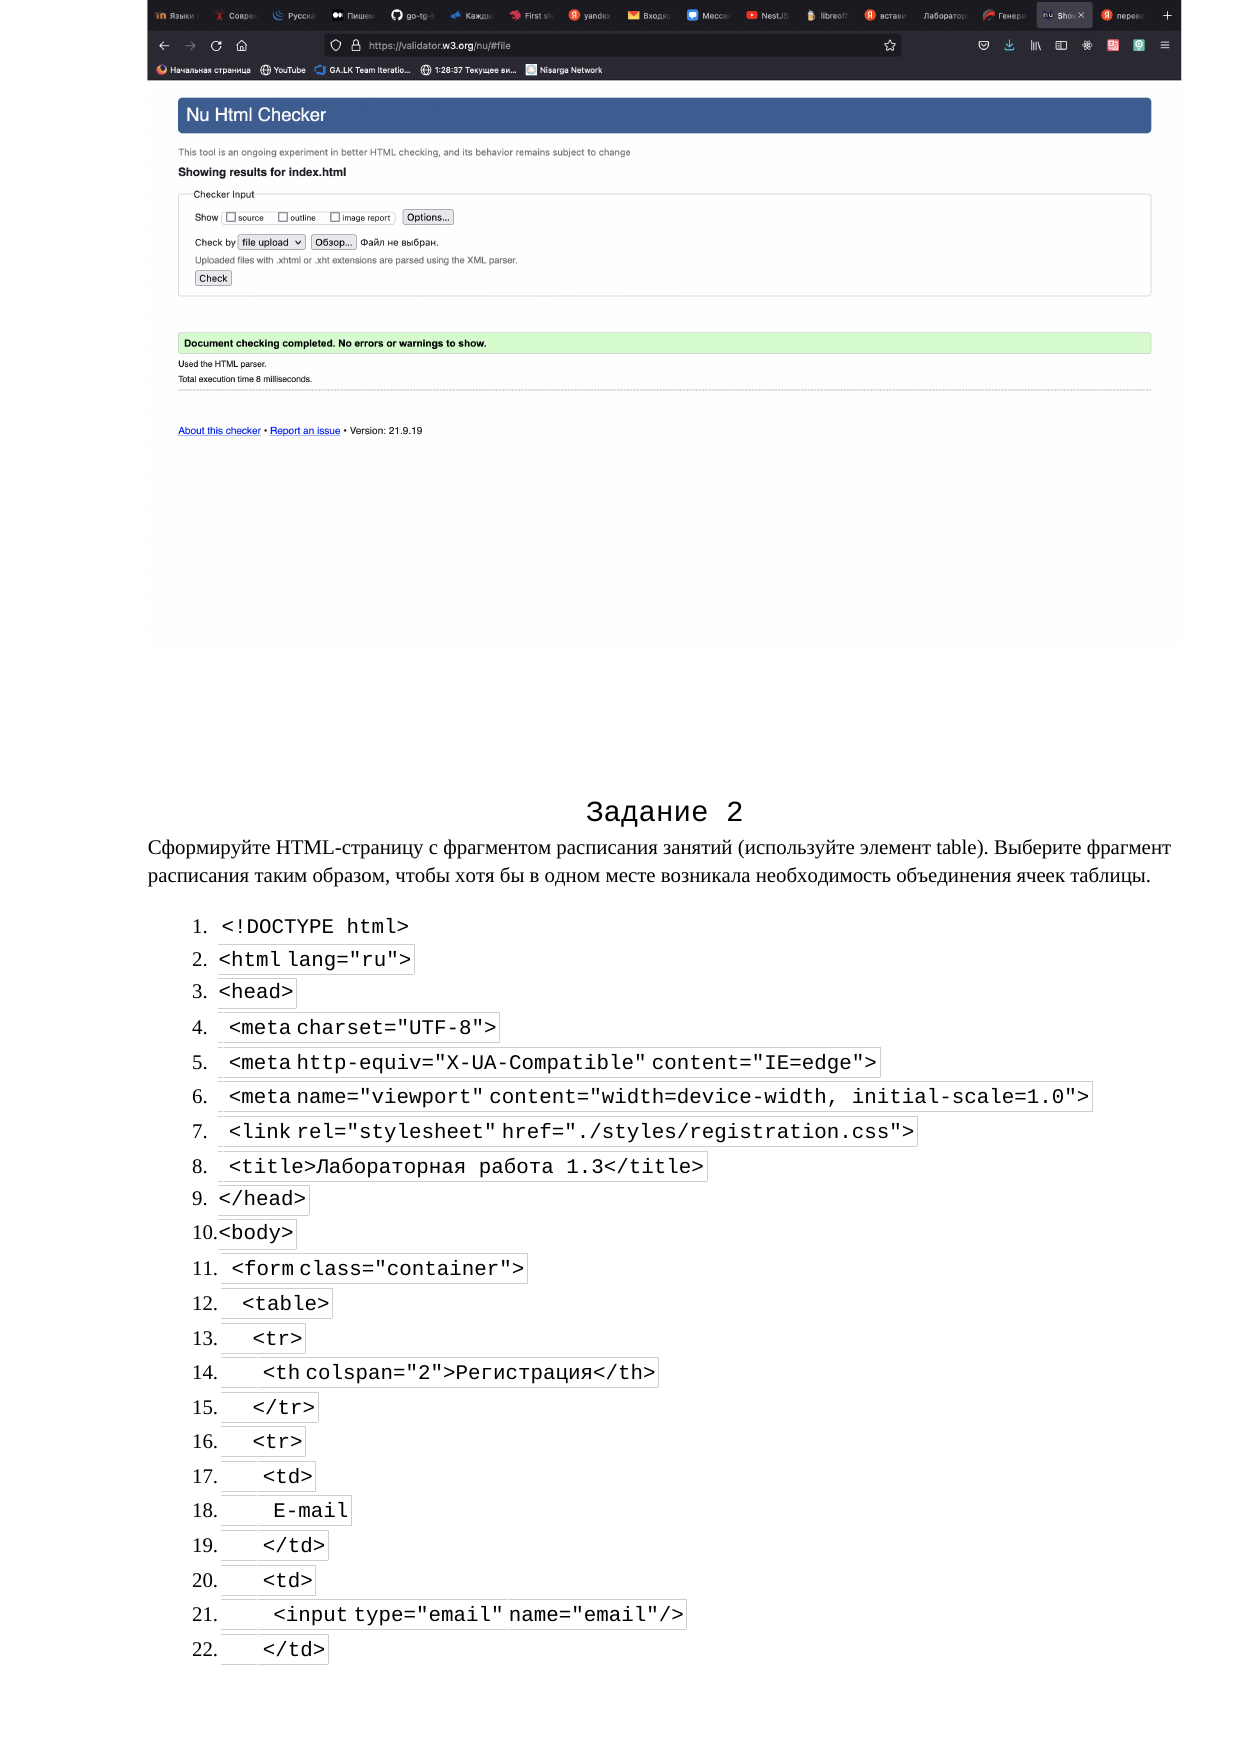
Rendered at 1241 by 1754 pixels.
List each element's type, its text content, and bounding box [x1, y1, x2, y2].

picture [147, 0, 1182, 646]
list <form class="container"> [192, 1253, 527, 1283]
list [316, 1461, 1181, 1491]
list <title>Лабораторная работа 1.3</title> [192, 1151, 707, 1181]
list <!DOCTYPE html> [192, 914, 1181, 940]
list [500, 1012, 1181, 1042]
list [1093, 1081, 1181, 1112]
list [659, 1357, 1181, 1387]
list <input type="email" name="email"/> [192, 1599, 686, 1629]
list <meta charset="UTF-8"> [192, 1012, 499, 1042]
list [306, 1426, 1181, 1456]
list [297, 978, 1181, 1008]
list <th colspan="2">Регистрация</th> [192, 1357, 658, 1387]
list [316, 1564, 1181, 1595]
list [881, 1047, 1181, 1077]
list </td> [192, 1634, 328, 1664]
list </td> [192, 1530, 328, 1560]
list [310, 1185, 1181, 1215]
list [708, 1151, 1181, 1181]
list [918, 1116, 1181, 1146]
list [687, 1599, 1181, 1629]
list </head> [192, 1185, 309, 1215]
list </tr> [192, 1392, 318, 1422]
list <meta name="viewport" content="width=device-width, initial-scale=1.0"> [192, 1081, 1092, 1112]
list [415, 944, 1181, 974]
list <tr> [192, 1322, 305, 1353]
list [329, 1634, 1181, 1664]
list <link rel="stylesheet" href="./styles/registration.css"> [192, 1116, 917, 1146]
list <table> [192, 1288, 332, 1318]
text Сформируйте HTML-страницу с фрагментом расписания занятий (используйте элемент table). Выберите фрагмент расписания таким образом, чтобы хотя бы в одном месте возникала необходимость объединения ячеек таблицы. [148, 835, 1181, 887]
list <tr> [192, 1426, 305, 1456]
list [306, 1322, 1181, 1353]
list [352, 1495, 1181, 1526]
list <td> [192, 1461, 315, 1491]
list <head> [192, 978, 296, 1008]
list [297, 1219, 1181, 1249]
list [333, 1288, 1181, 1318]
list <html lang="ru"> [192, 944, 414, 974]
list E-mail [192, 1495, 351, 1526]
list [319, 1392, 1181, 1422]
list <td> [192, 1564, 315, 1595]
text Задание 2 [148, 797, 1181, 830]
list [329, 1530, 1181, 1560]
list [528, 1253, 1181, 1283]
list <body> [192, 1219, 296, 1249]
list <meta http-equiv="X-UA-Compatible" content="IE=edge"> [192, 1047, 880, 1077]
